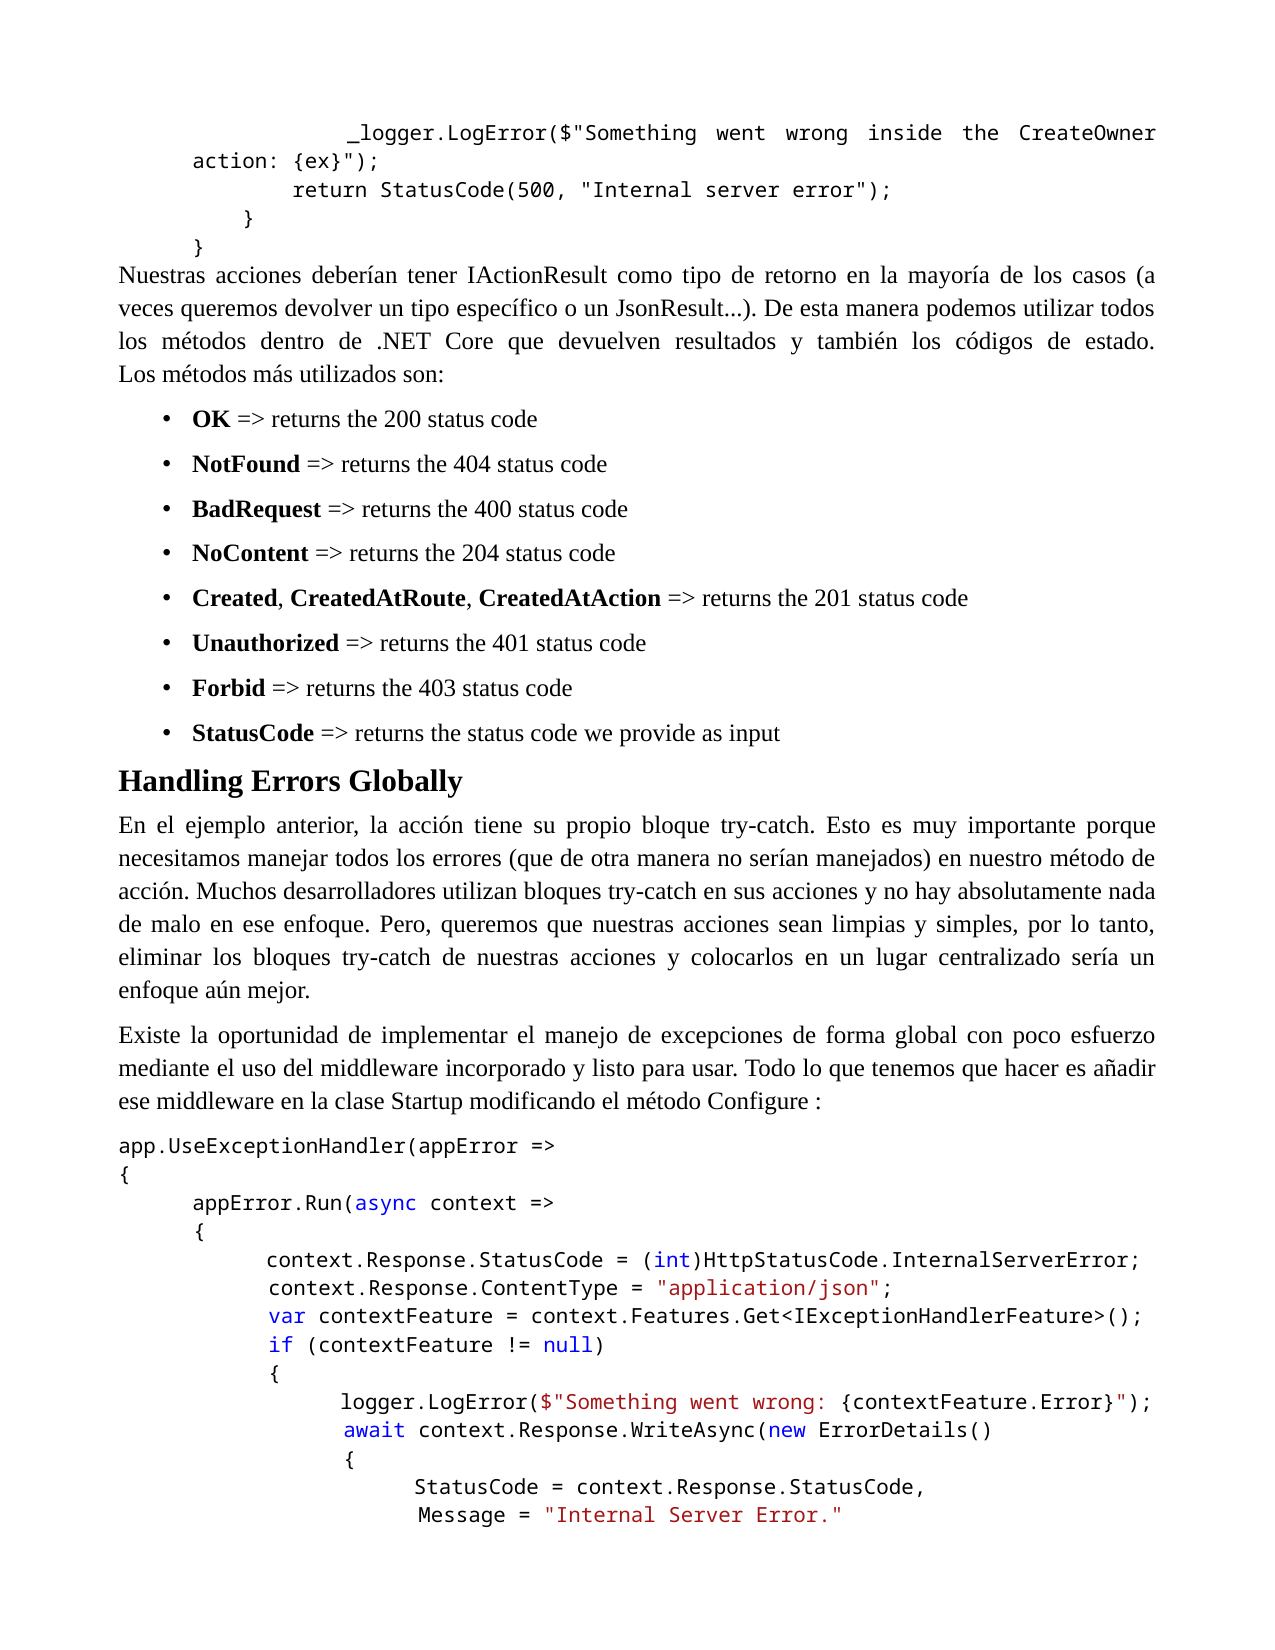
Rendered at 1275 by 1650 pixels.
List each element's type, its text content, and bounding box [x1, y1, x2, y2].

text } [192, 203, 1157, 232]
list BadRequest => returns the 400 status code [162, 494, 1157, 522]
text { [118, 1444, 1157, 1472]
list Created, CreatedAtRoute, CreatedAtAction => returns the 201 status code [162, 583, 1157, 612]
text context.Response.ContentType = "application/json"; [118, 1273, 1157, 1302]
text logger.LogError($"Something went wrong: {contextFeature.Error}"); [118, 1387, 1157, 1415]
text { [118, 1159, 1157, 1188]
text Nuestras acciones deberían tener IActionResult como tipo de retorno en la mayoría de los casos (a veces queremos devolver un tipo específico o un JsonResult...). De esta manera podemos utilizar todos los métodos dentro de .NET Core que devuelven resultados y también los códigos de estado. Los métodos más utilizados son: [118, 260, 1157, 388]
text { [118, 1358, 1157, 1387]
text } [192, 232, 1157, 260]
list NoContent => returns the 204 status code [162, 538, 1157, 567]
list NotFound => returns the 404 status code [162, 449, 1157, 478]
list StatusCode => returns the status code we provide as input [162, 718, 1157, 746]
text { [118, 1216, 1157, 1245]
list OK => returns the 200 status code [162, 404, 1157, 433]
text context.Response.StatusCode = (int)HttpStatusCode.InternalServerError; [118, 1245, 1157, 1273]
text StatusCode = context.Response.StatusCode, [118, 1472, 1157, 1501]
text await context.Response.WriteAsync(new ErrorDetails() [118, 1415, 1157, 1444]
list Unauthorized => returns the 401 status code [162, 628, 1157, 657]
text _logger.LogError($"Something went wrong inside the CreateOwner action: {ex}"); [192, 118, 1157, 175]
text En el ejemplo anterior, la acción tiene su propio bloque try-catch. Esto es muy importante porque necesitamos manejar todos los errores (que de otra manera no serían manejados) en nuestro método de acción. Muchos desarrolladores utilizan bloques try-catch en sus acciones y no hay absolutamente nada de malo en ese enfoque. Pero, queremos que nuestras acciones sean limpias y simples, por lo tanto, eliminar los bloques try-catch de nuestras acciones y colocarlos en un lugar centralizado sería un enfoque aún mejor. [118, 810, 1157, 1004]
text return StatusCode(500, "Internal server error"); [192, 175, 1157, 203]
list Forbid => returns the 403 status code [162, 673, 1157, 702]
subtitle Handling Errors Globally [118, 762, 1157, 798]
text app.UseExceptionHandler(appError => [118, 1131, 1157, 1159]
text appError.Run(async context => [118, 1188, 1157, 1216]
text var contextFeature = context.Features.Get<IExceptionHandlerFeature>(); [118, 1302, 1157, 1330]
text Message = "Internal Server Error." [118, 1501, 1157, 1529]
text Existe la oportunidad de implementar el manejo de excepciones de forma global con poco esfuerzo mediante el uso del middleware incorporado y listo para usar. Todo lo que tenemos que hacer es añadir ese middleware en la clase Startup modificando el método Configure : [118, 1020, 1157, 1115]
text if (contextFeature != null) [118, 1330, 1157, 1358]
